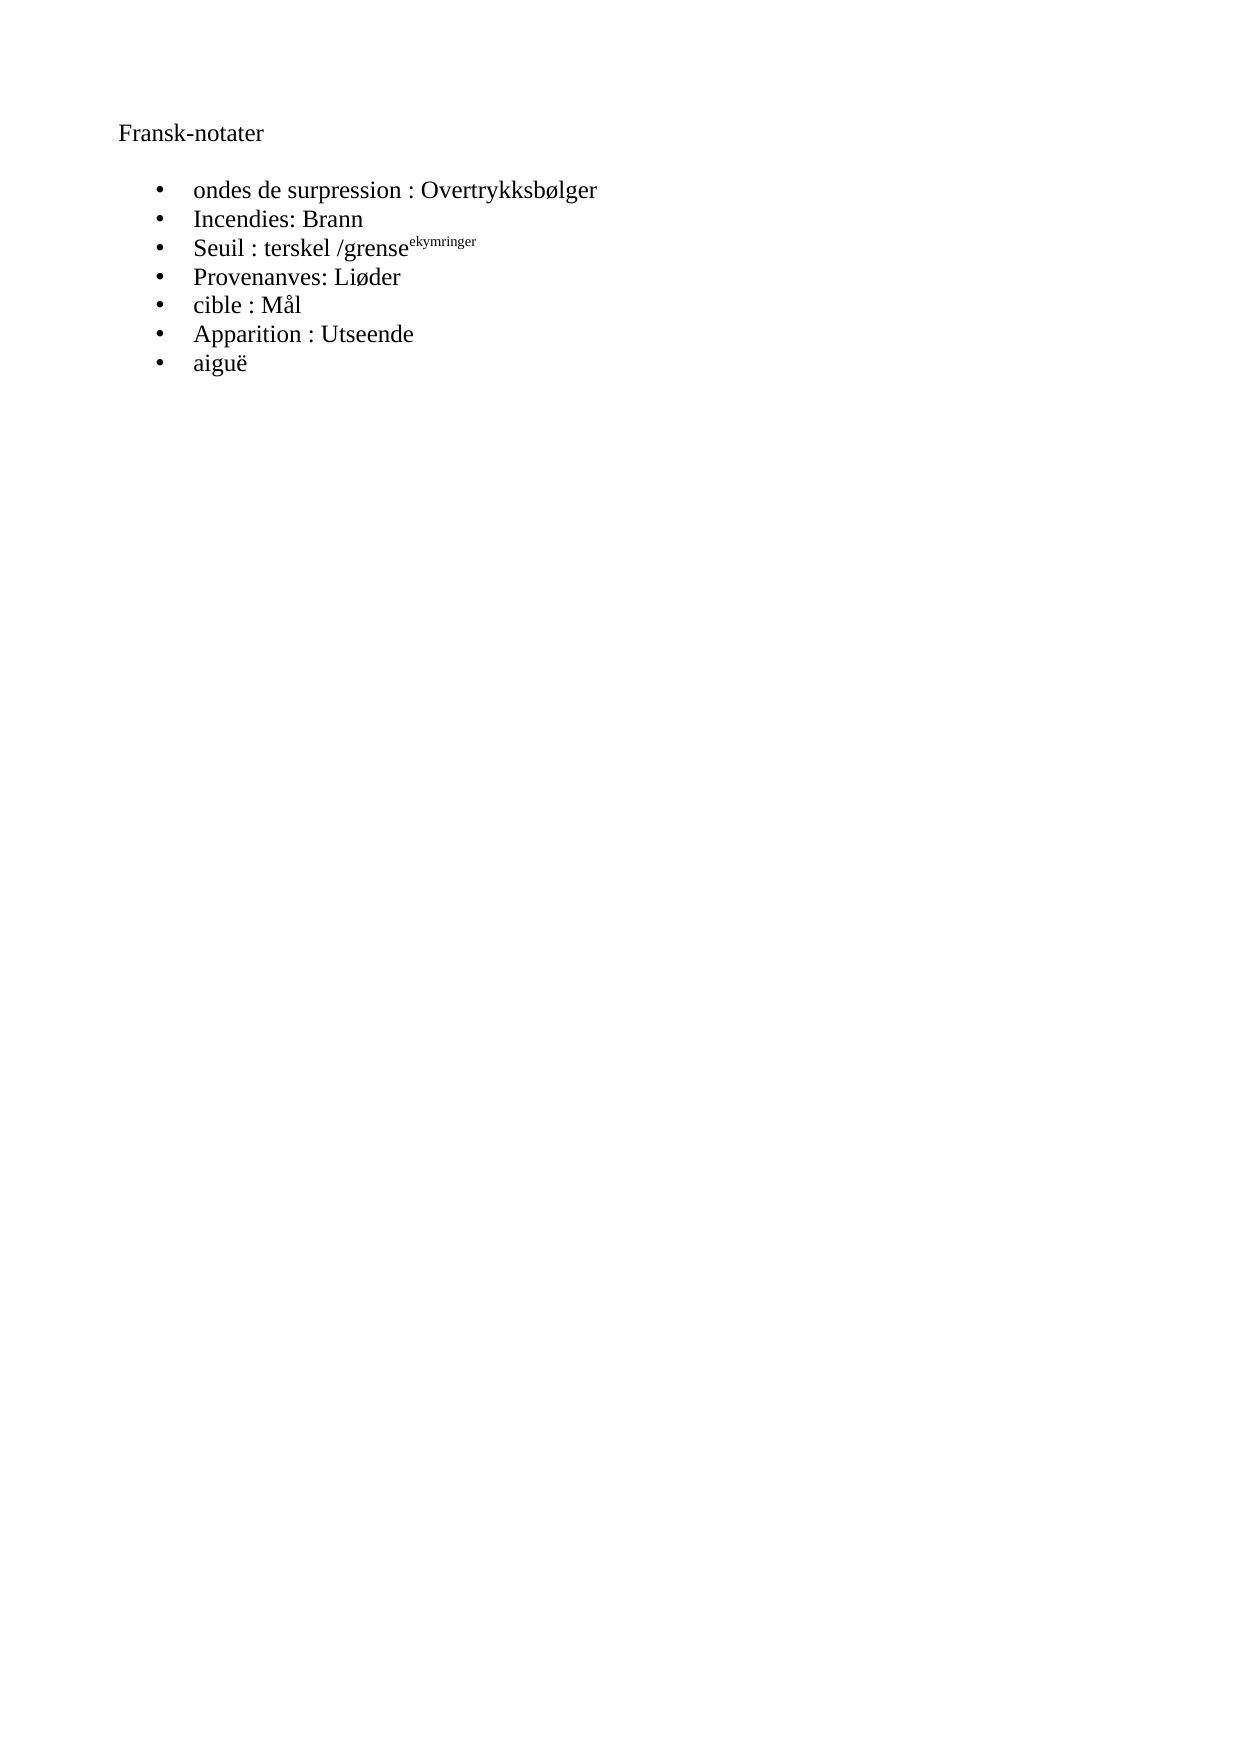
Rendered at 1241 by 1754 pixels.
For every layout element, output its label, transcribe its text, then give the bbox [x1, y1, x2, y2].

list cible : Mål [156, 291, 1122, 319]
list Incendies: Brann [156, 204, 1122, 233]
list aiguë [156, 348, 1122, 377]
list Provenanves: Liøder [156, 262, 1122, 291]
text Fransk-notater [118, 118, 1122, 147]
list Apparition : Utseende [156, 319, 1122, 348]
list ondes de surpression : Overtrykksbølger [156, 176, 1122, 204]
list Seuil : terskel /grenseekymringer [156, 233, 1122, 262]
